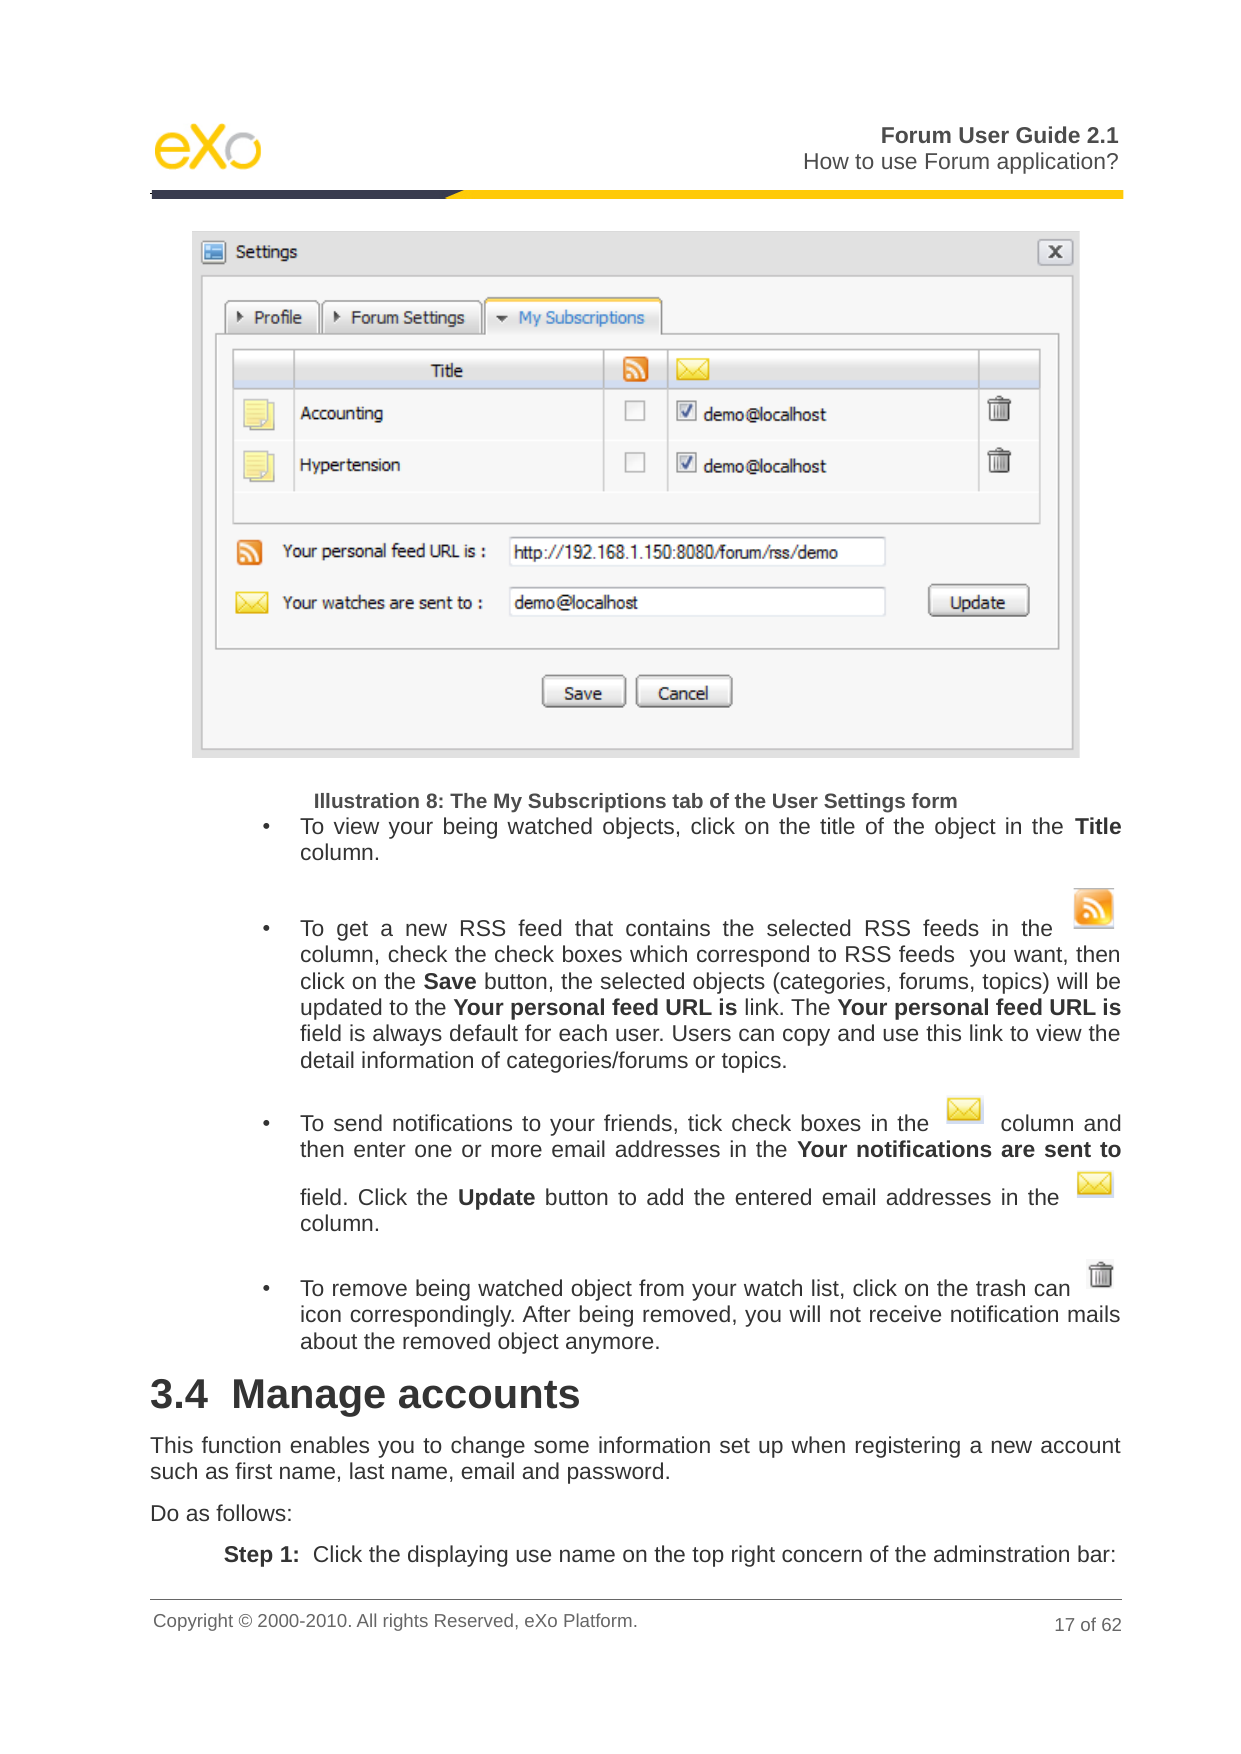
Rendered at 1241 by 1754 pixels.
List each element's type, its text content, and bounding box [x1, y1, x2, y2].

picture [946, 1095, 984, 1124]
list To get a new RSS feed that contains the selected RSS feeds in the column, check the check boxes which correspond to RSS feeds you want, then click on the Save button, the selected objects (categories, forums, topics) will be updated to the Your personal feed URL is link. The Your personal feed URL is field is always default for each user. Users can copy and use this link to view the detail information of categories/forums or topics. [262, 881, 1122, 1073]
list Illustration 8: The My Subscriptions tab of the User Settings form [183, 298, 1089, 813]
picture [1073, 888, 1115, 929]
subtitle Manage accounts [150, 1369, 1122, 1417]
picture [1086, 1259, 1115, 1289]
list To remove being watched object from your watch list, click on the trash can icon correspondingly. After being removed, you will not receive notification mails about the removed object anymore. [262, 1252, 1122, 1354]
text Do as follows: [150, 1500, 1122, 1526]
text Step 1: Click the displaying use name on the top right concern of the adminstration bar: [223, 1541, 1122, 1567]
picture [1076, 1170, 1115, 1198]
text This function enables you to change some information set up when registering a new account such as first name, last name, email and password. [150, 1432, 1122, 1485]
list To send notifications to your friends, tick check boxes in the column and then enter one or more email addresses in the Your notifications are sent to field. Click the Update button to add the entered email addresses in the column. [262, 1088, 1122, 1237]
picture [192, 231, 1080, 758]
picture [155, 123, 262, 170]
list To view your being watched objects, click on the title of the object in the Title column. [183, 223, 1122, 866]
picture [151, 190, 1124, 199]
